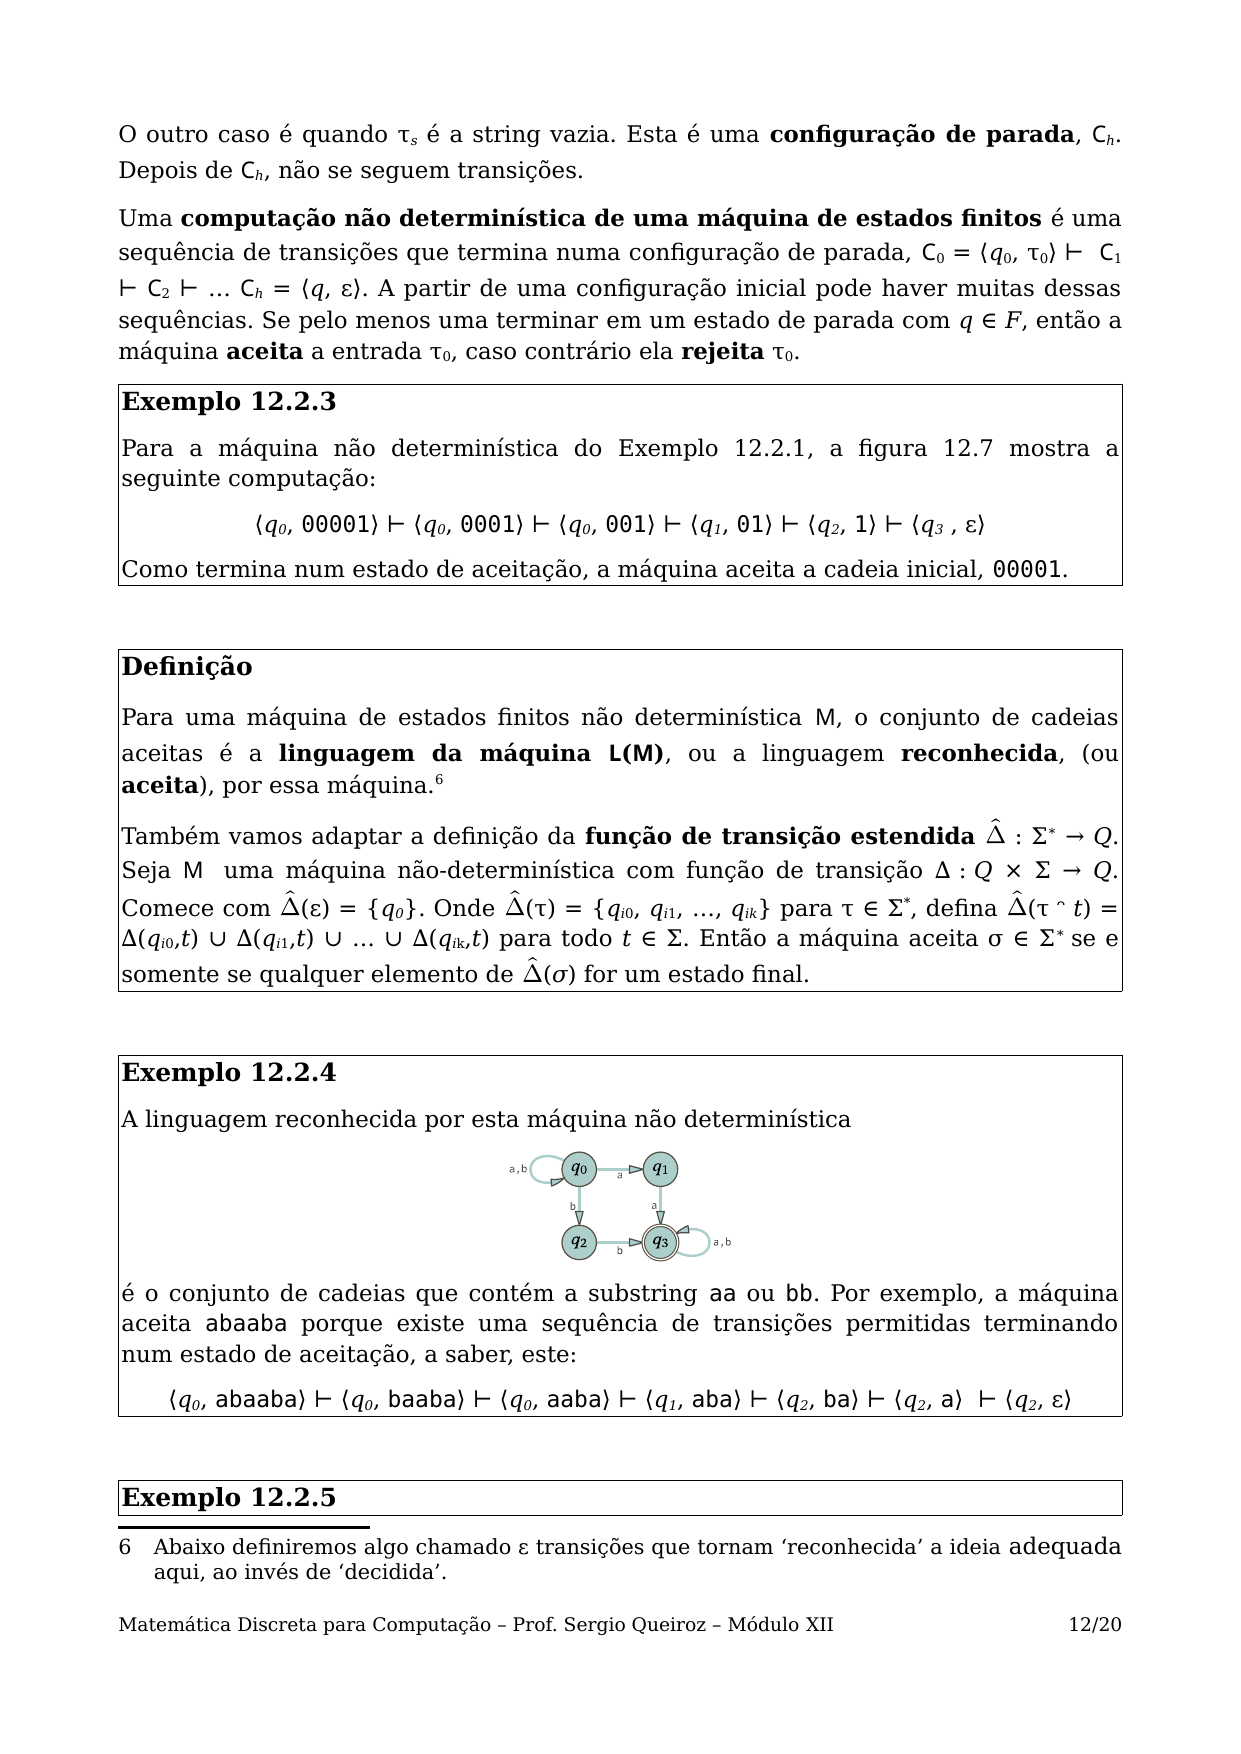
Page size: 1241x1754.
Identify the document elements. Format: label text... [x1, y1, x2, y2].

text Exemplo 12.2.4 [119, 1056, 1122, 1087]
text A linguagem reconhecida por esta máquina não determinística [119, 1103, 1122, 1133]
text O outro caso é quando τs é a string vazia. Esta é uma configuração de parada, Ch. Depois de Ch, não se seguem transições. [118, 118, 1122, 185]
text Definição [119, 650, 1122, 682]
text Exemplo 12.2.3 [119, 385, 1122, 416]
text Para uma máquina de estados finitos não determinística M, o conjunto de cadeias aceitas é a linguagem da máquina L(M), ou a linguagem reconhecida, (ou aceita), por essa máquina. [119, 698, 1122, 799]
text ⟨q0, 00001⟩ ⊢ ⟨q0, 0001⟩ ⊢ ⟨q0, 001⟩ ⊢ ⟨q1, 01⟩ ⊢ ⟨q2, 1⟩ ⊢ ⟨q3 , ε⟩ [119, 508, 1122, 537]
text ⟨q0, abaaba⟩ ⊢ ⟨q0, baaba⟩ ⊢ ⟨q0, aaba⟩ ⊢ ⟨q1, aba⟩ ⊢ ⟨q2, ba⟩ ⊢ ⟨q2, a⟩ ⊢ ⟨q2, ε⟩ [119, 1383, 1122, 1416]
text Uma computação não determinística de uma máquina de estados finitos é uma sequência de transições que termina numa configuração de parada, C0 = ⟨q0, τ0⟩ ⊢ C1 ⊢ C2 ⊢ … Ch = ⟨q, ε⟩. A partir de uma configuração inicial pode haver muitas dessas sequências. Se pelo menos uma terminar em um estado de parada com q ∈ F, então a máquina aceita a entrada τ0, caso contrário ela rejeita τ0. [118, 204, 1122, 365]
text Abaixo definiremos algo chamado ε transições que tornam ‘reconhecida’ a ideia adequada aqui, ao invés de ‘decidida’. [118, 1533, 1122, 1584]
text Também vamos adaptar a definição da função de transição estendida : Σ∗ → Q. Seja M uma máquina não-determinística com função de transição ∆ : Q × Σ → Q. Comece com (ε) = {q0}. Onde (τ) = {qi0, qi1, …, qik} para τ ∈ Σ*, defina (τ ᵔ t) = ∆(qi0,t) ∪ ∆(qi1,t) ∪ … ∪ ∆(qik,t) para todo t ∈ Σ. Então a máquina aceita σ ∈ Σ∗ se e somente se qualquer elemento de (σ) for um estado final. [119, 814, 1122, 991]
text Exemplo 12.2.5 [119, 1481, 1122, 1515]
text é o conjunto de cadeias que contém a substring aa ou bb. Por exemplo, a máquina aceita abaaba porque existe uma sequência de transições permitidas terminando num estado de aceitação, a saber, este: [119, 1277, 1122, 1368]
text Como termina num estado de aceitação, a máquina aceita a cadeia inicial, 00001. [119, 553, 1122, 585]
text Para a máquina não determinística do Exemplo 12.2.1, a figura Figura 12.7 mostra a seguinte computação: [119, 432, 1122, 492]
